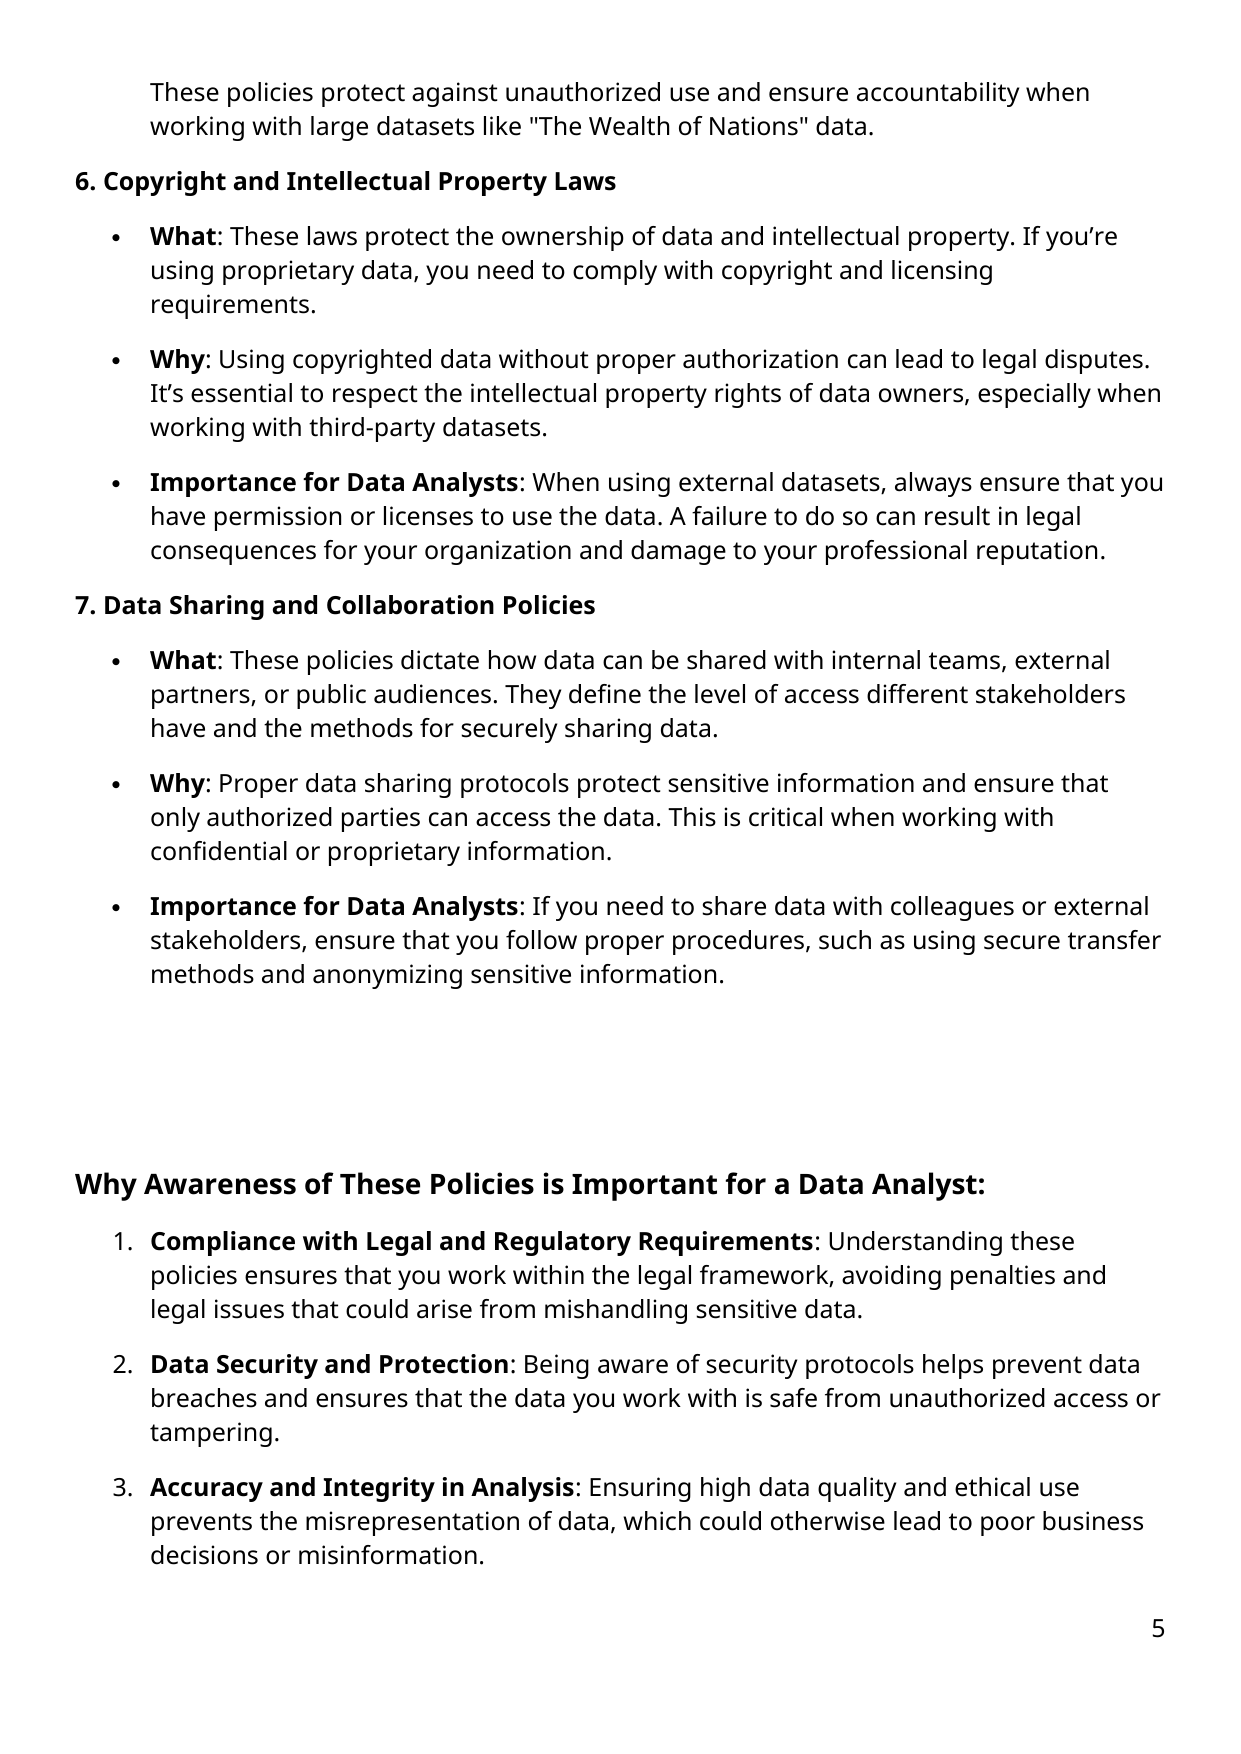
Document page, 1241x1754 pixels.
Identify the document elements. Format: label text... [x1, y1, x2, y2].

list What: These laws protect the ownership of data and intellectual property. If you’re using proprietary data, you need to comply with copyright and licensing requirements. [112, 219, 1165, 321]
list These policies protect against unauthorized use and ensure accountability when working with large datasets like "The Wealth of Nations" data. [112, 75, 1165, 143]
list Accuracy and Integrity in Analysis: Ensuring high data quality and ethical use prevents the misrepresentation of data, which could otherwise lead to poor business decisions or misinformation. [112, 1469, 1165, 1572]
list Importance for Data Analysts: If you need to share data with colleagues or external stakeholders, ensure that you follow proper procedures, such as using secure transfer methods and anonymizing sensitive information. [112, 889, 1165, 991]
subtitle 7. Data Sharing and Collaboration Policies [75, 588, 1165, 622]
subtitle Why Awareness of These Policies is Important for a Data Analyst: [75, 1164, 1165, 1203]
list Importance for Data Analysts: When using external datasets, always ensure that you have permission or licenses to use the data. A failure to do so can result in legal consequences for your organization and damage to your professional reputation. [112, 465, 1165, 567]
list What: These policies dictate how data can be shared with internal teams, external partners, or public audiences. They define the level of access different stakeholders have and the methods for securely sharing data. [112, 643, 1165, 745]
list Compliance with Legal and Regulatory Requirements: Understanding these policies ensures that you work within the legal framework, avoiding penalties and legal issues that could arise from mishandling sensitive data. [112, 1223, 1165, 1326]
list Why: Proper data sharing protocols protect sensitive information and ensure that only authorized parties can access the data. This is critical when working with confidential or proprietary information. [112, 766, 1165, 868]
list Why: Using copyrighted data without proper authorization can lead to legal disputes. It’s essential to respect the intellectual property rights of data owners, especially when working with third-party datasets. [112, 342, 1165, 444]
subtitle 6. Copyright and Intellectual Property Laws [75, 164, 1165, 198]
list Data Security and Protection: Being aware of security protocols helps prevent data breaches and ensures that the data you work with is safe from unauthorized access or tampering. [112, 1346, 1165, 1449]
